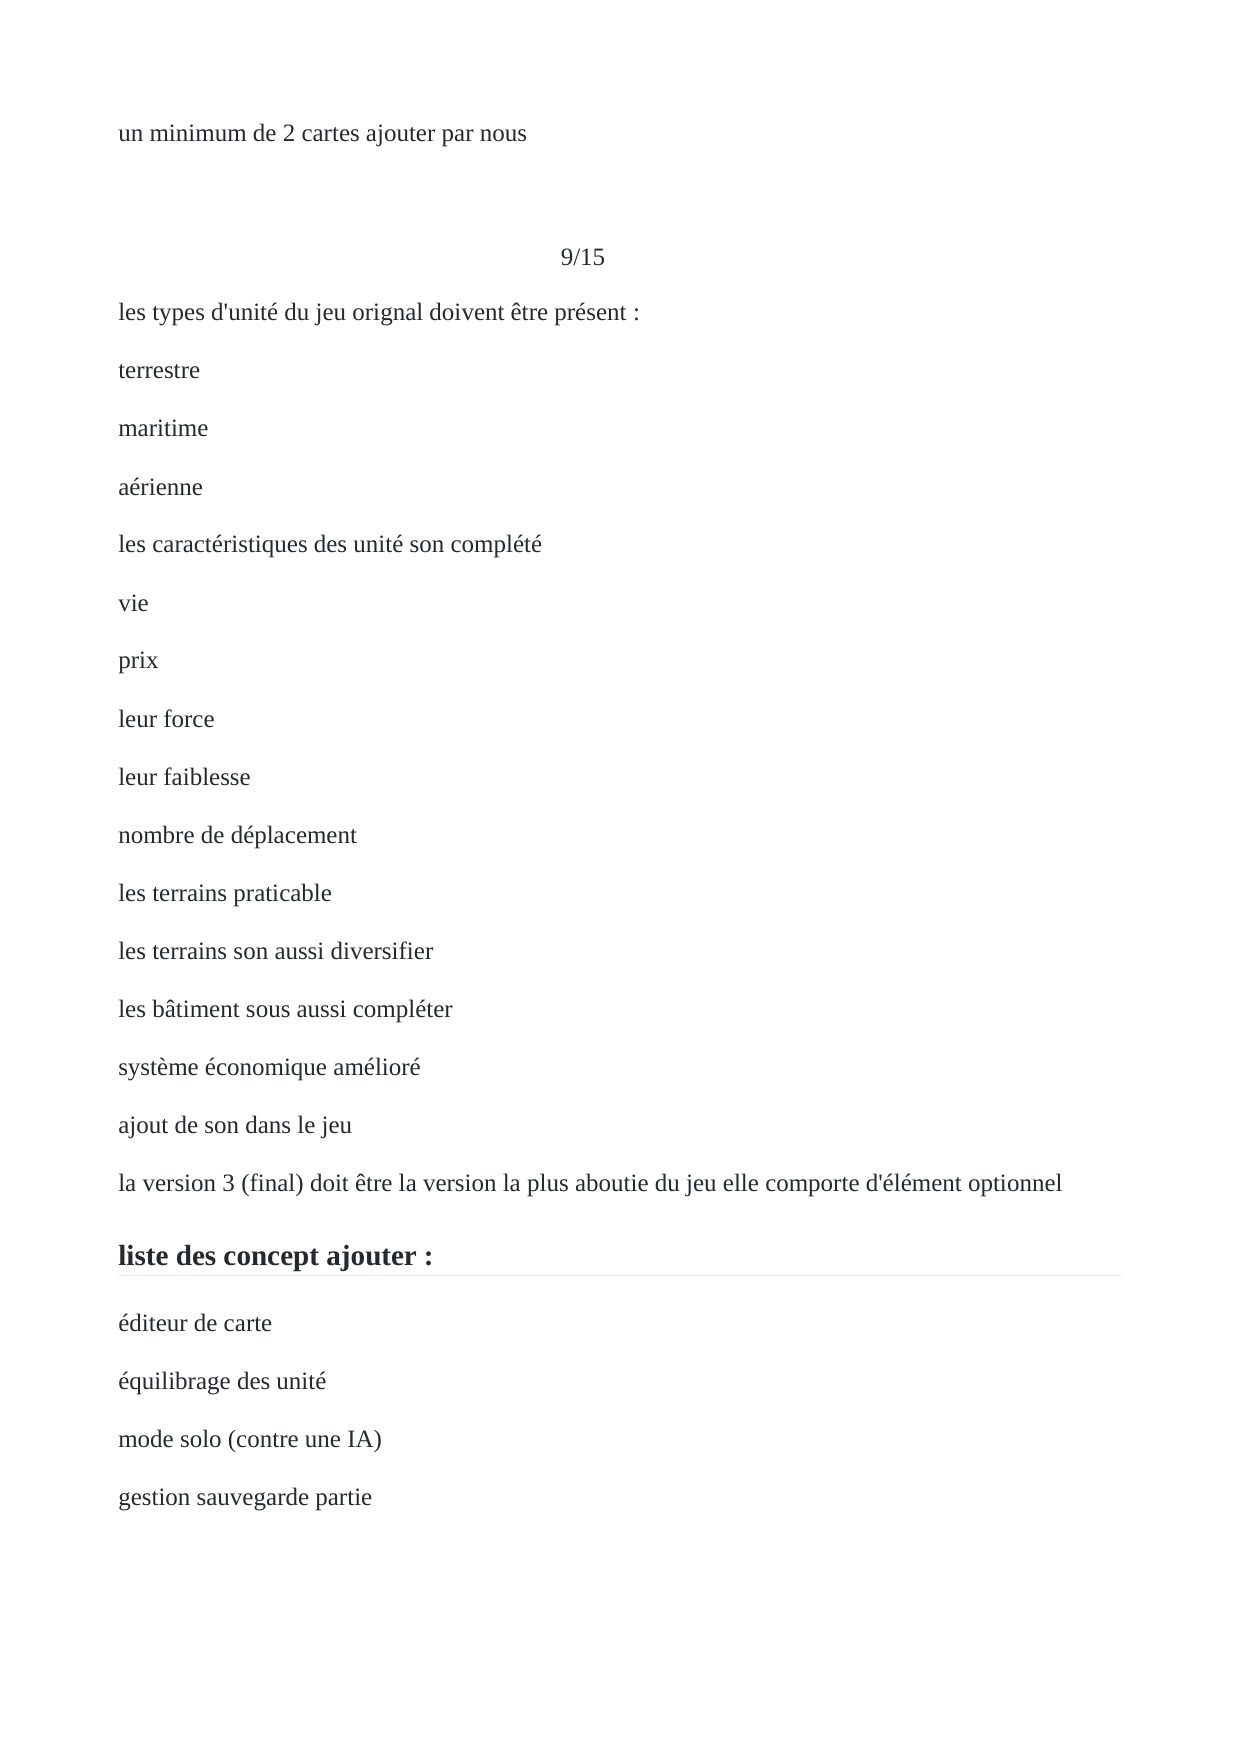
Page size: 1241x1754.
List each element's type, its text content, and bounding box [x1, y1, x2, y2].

text la version 3 (final) doit être la version la plus aboutie du jeu elle comporte d'élément optionnel [118, 1168, 1122, 1197]
text les caractéristiques des unité son complété [118, 529, 1122, 558]
text ajout de son dans le jeu [118, 1110, 1122, 1138]
text éditeur de carte [118, 1308, 1122, 1337]
text les bâtiment sous aussi compléter [118, 994, 1122, 1022]
text leur force [118, 704, 1122, 732]
text aérienne [118, 472, 1122, 500]
text un minimum de 2 cartes ajouter par nous [118, 118, 1122, 147]
text mode solo (contre une IA) [118, 1424, 1122, 1453]
subtitle liste des concept ajouter : [118, 1238, 1122, 1275]
text maritime [118, 413, 1122, 442]
text équilibrage des unité [118, 1366, 1122, 1395]
text 9/15 [118, 234, 1122, 272]
text prix [118, 646, 1122, 674]
text gestion sauvegarde partie [118, 1482, 1122, 1511]
text vie [118, 588, 1122, 616]
text terrestre [118, 356, 1122, 384]
text les terrains praticable [118, 878, 1122, 906]
text les terrains son aussi diversifier [118, 936, 1122, 964]
text nombre de déplacement [118, 820, 1122, 848]
text leur faiblesse [118, 762, 1122, 790]
text les types d'unité du jeu orignal doivent être présent : [118, 297, 1122, 326]
text système économique amélioré [118, 1052, 1122, 1081]
